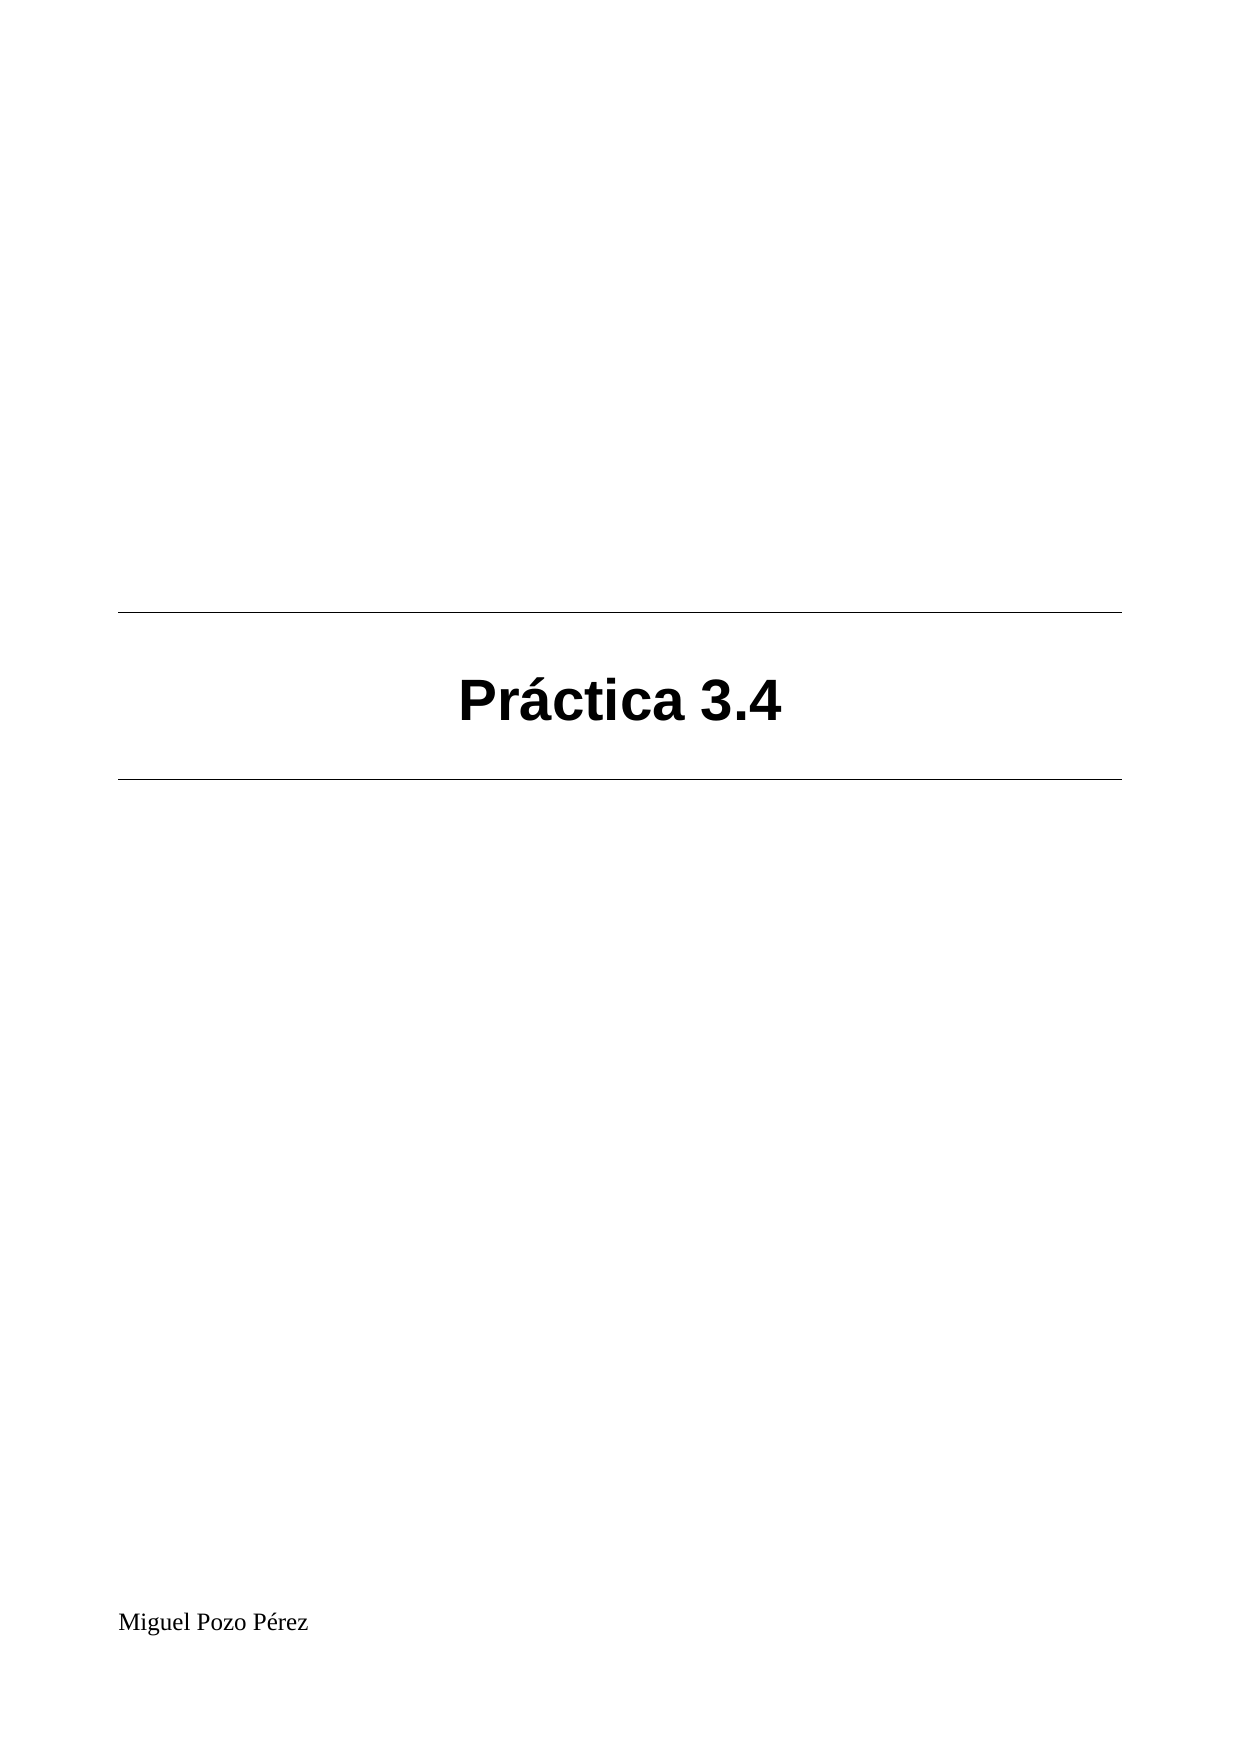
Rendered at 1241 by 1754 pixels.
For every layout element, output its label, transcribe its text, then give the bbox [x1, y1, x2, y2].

title Práctica 3.4 [118, 666, 1122, 733]
